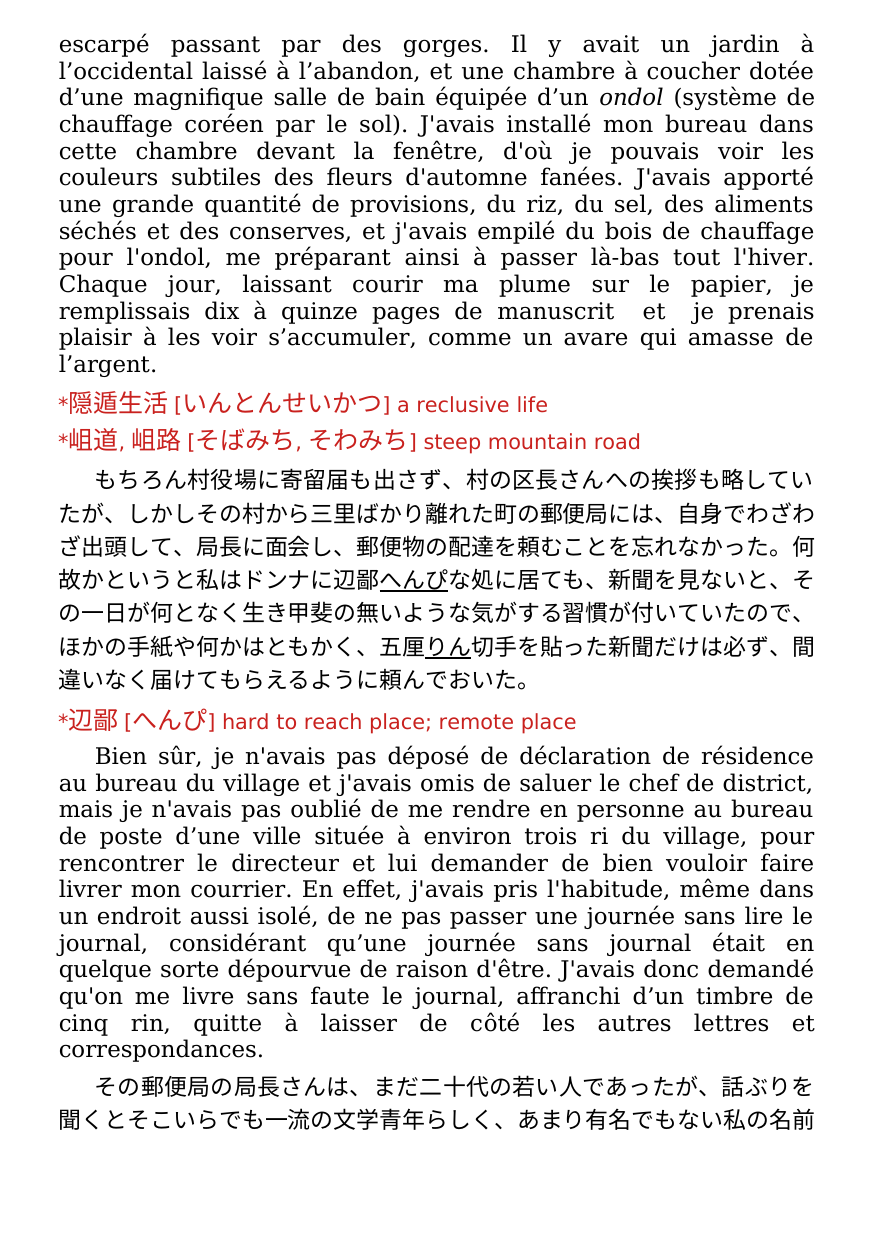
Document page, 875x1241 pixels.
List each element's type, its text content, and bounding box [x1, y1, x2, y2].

text *岨道, 岨路 [そばみち, そわみち] steep mountain road [58, 420, 816, 456]
text Bien sûr, je n'avais pas déposé de déclaration de résidence au bureau du village et j'avais omis de saluer le chef de district, mais je n'avais pas oublié de me rendre en personne au bureau de poste d’une ville située à environ trois ri du village, pour rencontrer le directeur et lui demander de bien vouloir faire livrer mon courrier. En effet, j'avais pris l'habitude, même dans un endroit aussi isolé, de ne pas passer une journée sans lire le journal, considérant qu’une journée sans journal était en quelque sorte dépourvue de raison d'être. J'avais donc demandé qu'on me livre sans faute le journal, affranchi d’un timbre de cinq rin, quitte à laisser de côté les autres lettres et correspondances. [58, 743, 815, 1063]
text もちろん村役場に寄留届も出さず、村の区長さんへの挨拶も略していたが、しかしその村から三里ばかり離れた町の郵便局には、自身でわざわざ出頭して、局長に面会し、郵便物の配達を頼むことを忘れなかった。何故かというと私はドンナに辺鄙へんぴな処に居ても、新聞を見ないと、その一日が何となく生き甲斐の無いような気がする習慣が付いていたので、ほかの手紙や何かはともかく、五厘りん切手を貼った新聞だけは必ず、間違いなく届けてもらえるように頼んでおいた。 [58, 462, 815, 695]
text *辺鄙 [へんぴ] hard to reach place; remote place [58, 701, 816, 737]
text *隠遁生活 [いんとんせいかつ] a reclusive life [58, 384, 816, 420]
text その郵便局の局長さんは、まだ二十代の若い人であったが、話ぶりを聞くとそこいらでも一流の文学青年らしく、あまり有名でもない私の名前 [58, 1069, 815, 1135]
text escarpé passant par des gorges. Il y avait un jardin à l’occidental laissé à l’abandon, et une chambre à coucher dotée d’une magnifique salle de bain équipée d’un ondol (système de chauffage coréen par le sol). J'avais installé mon bureau dans cette chambre devant la fenêtre, d'où je pouvais voir les couleurs subtiles des fleurs d'automne fanées. J'avais apporté une grande quantité de provisions, du riz, du sel, des aliments séchés et des conserves, et j'avais empilé du bois de chauffage pour l'ondol, me préparant ainsi à passer là-bas tout l'hiver. Chaque jour, laissant courir ma plume sur le papier, je remplissais dix à quinze pages de manuscrit et je prenais plaisir à les voir s’accumuler, comme un avare qui amasse de l’argent. [58, 31, 815, 378]
